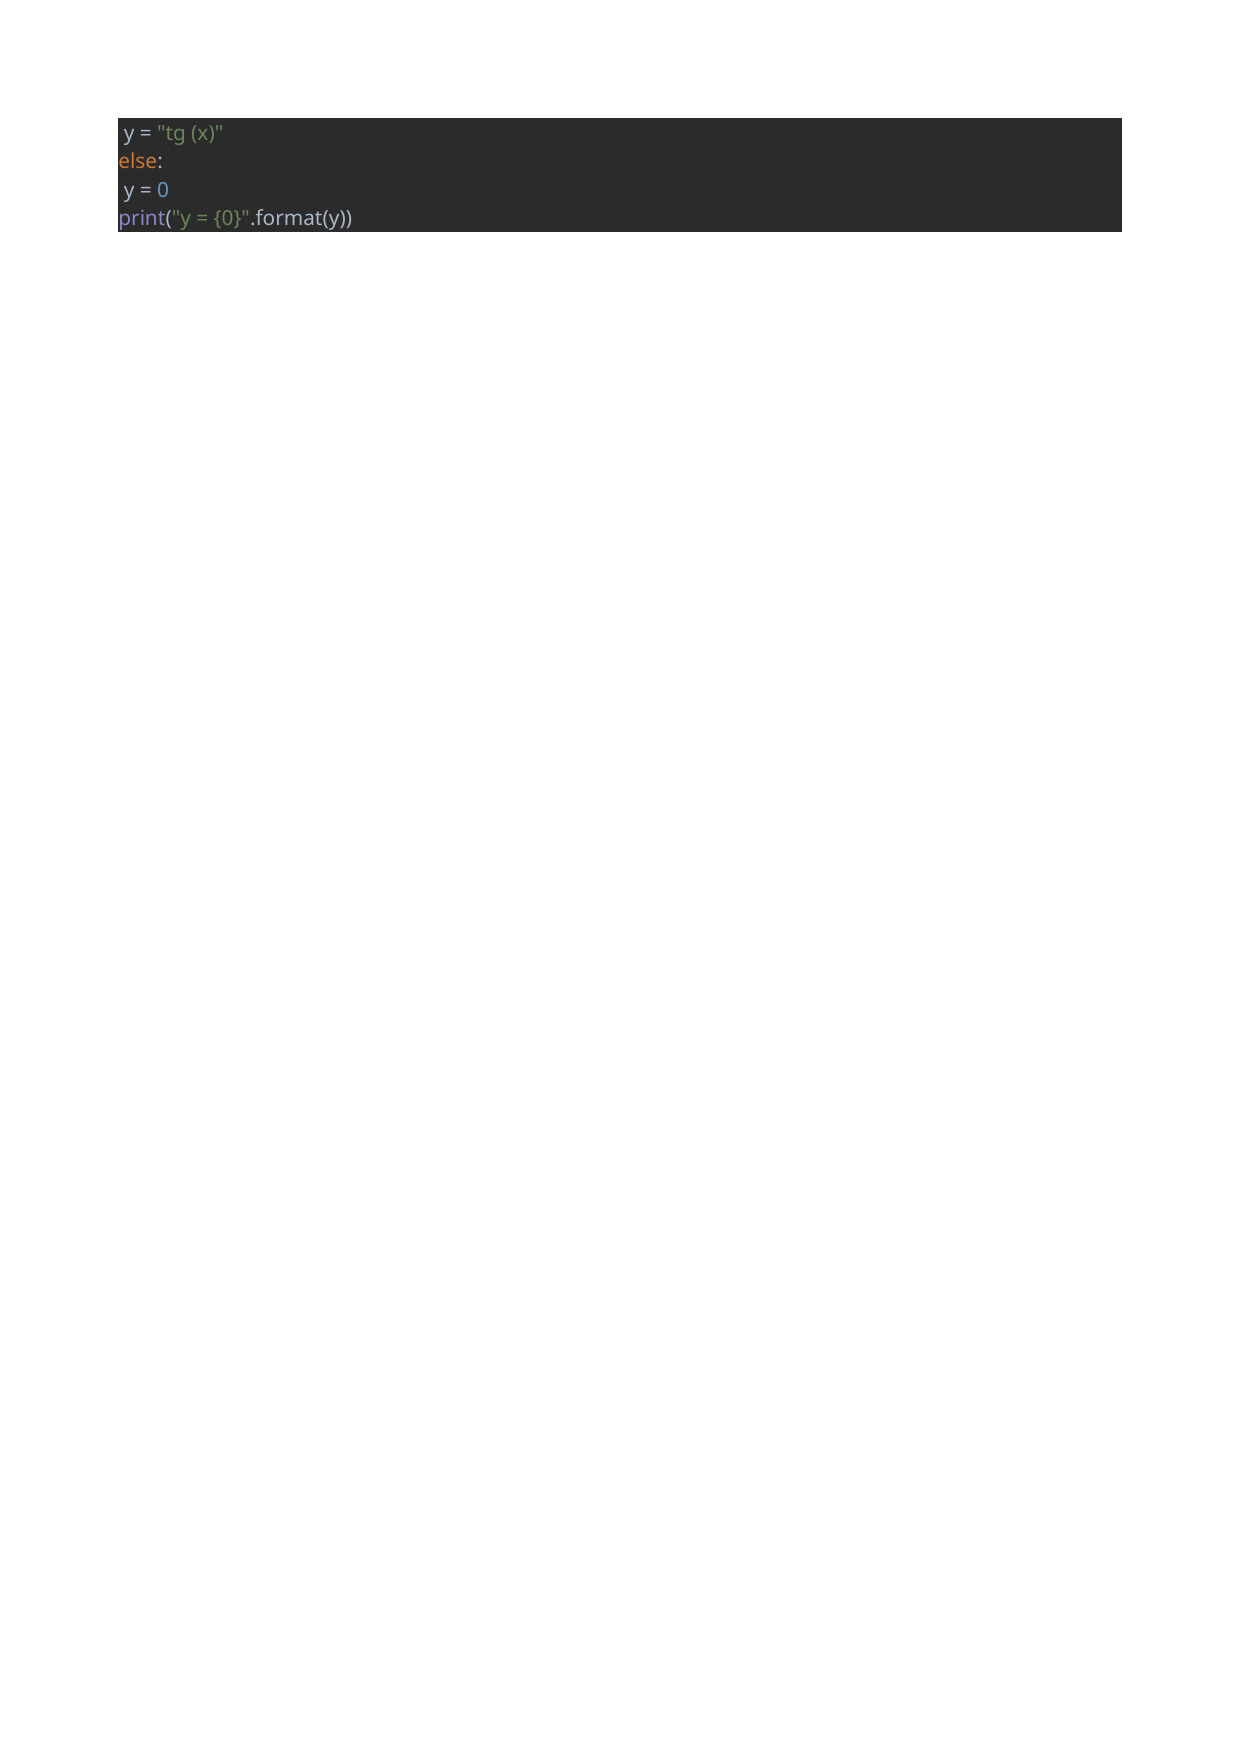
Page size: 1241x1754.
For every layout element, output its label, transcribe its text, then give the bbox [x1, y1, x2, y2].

text y = "tg (x)" else: y = 0 print("y = {0}".format(y)) [118, 118, 1122, 232]
